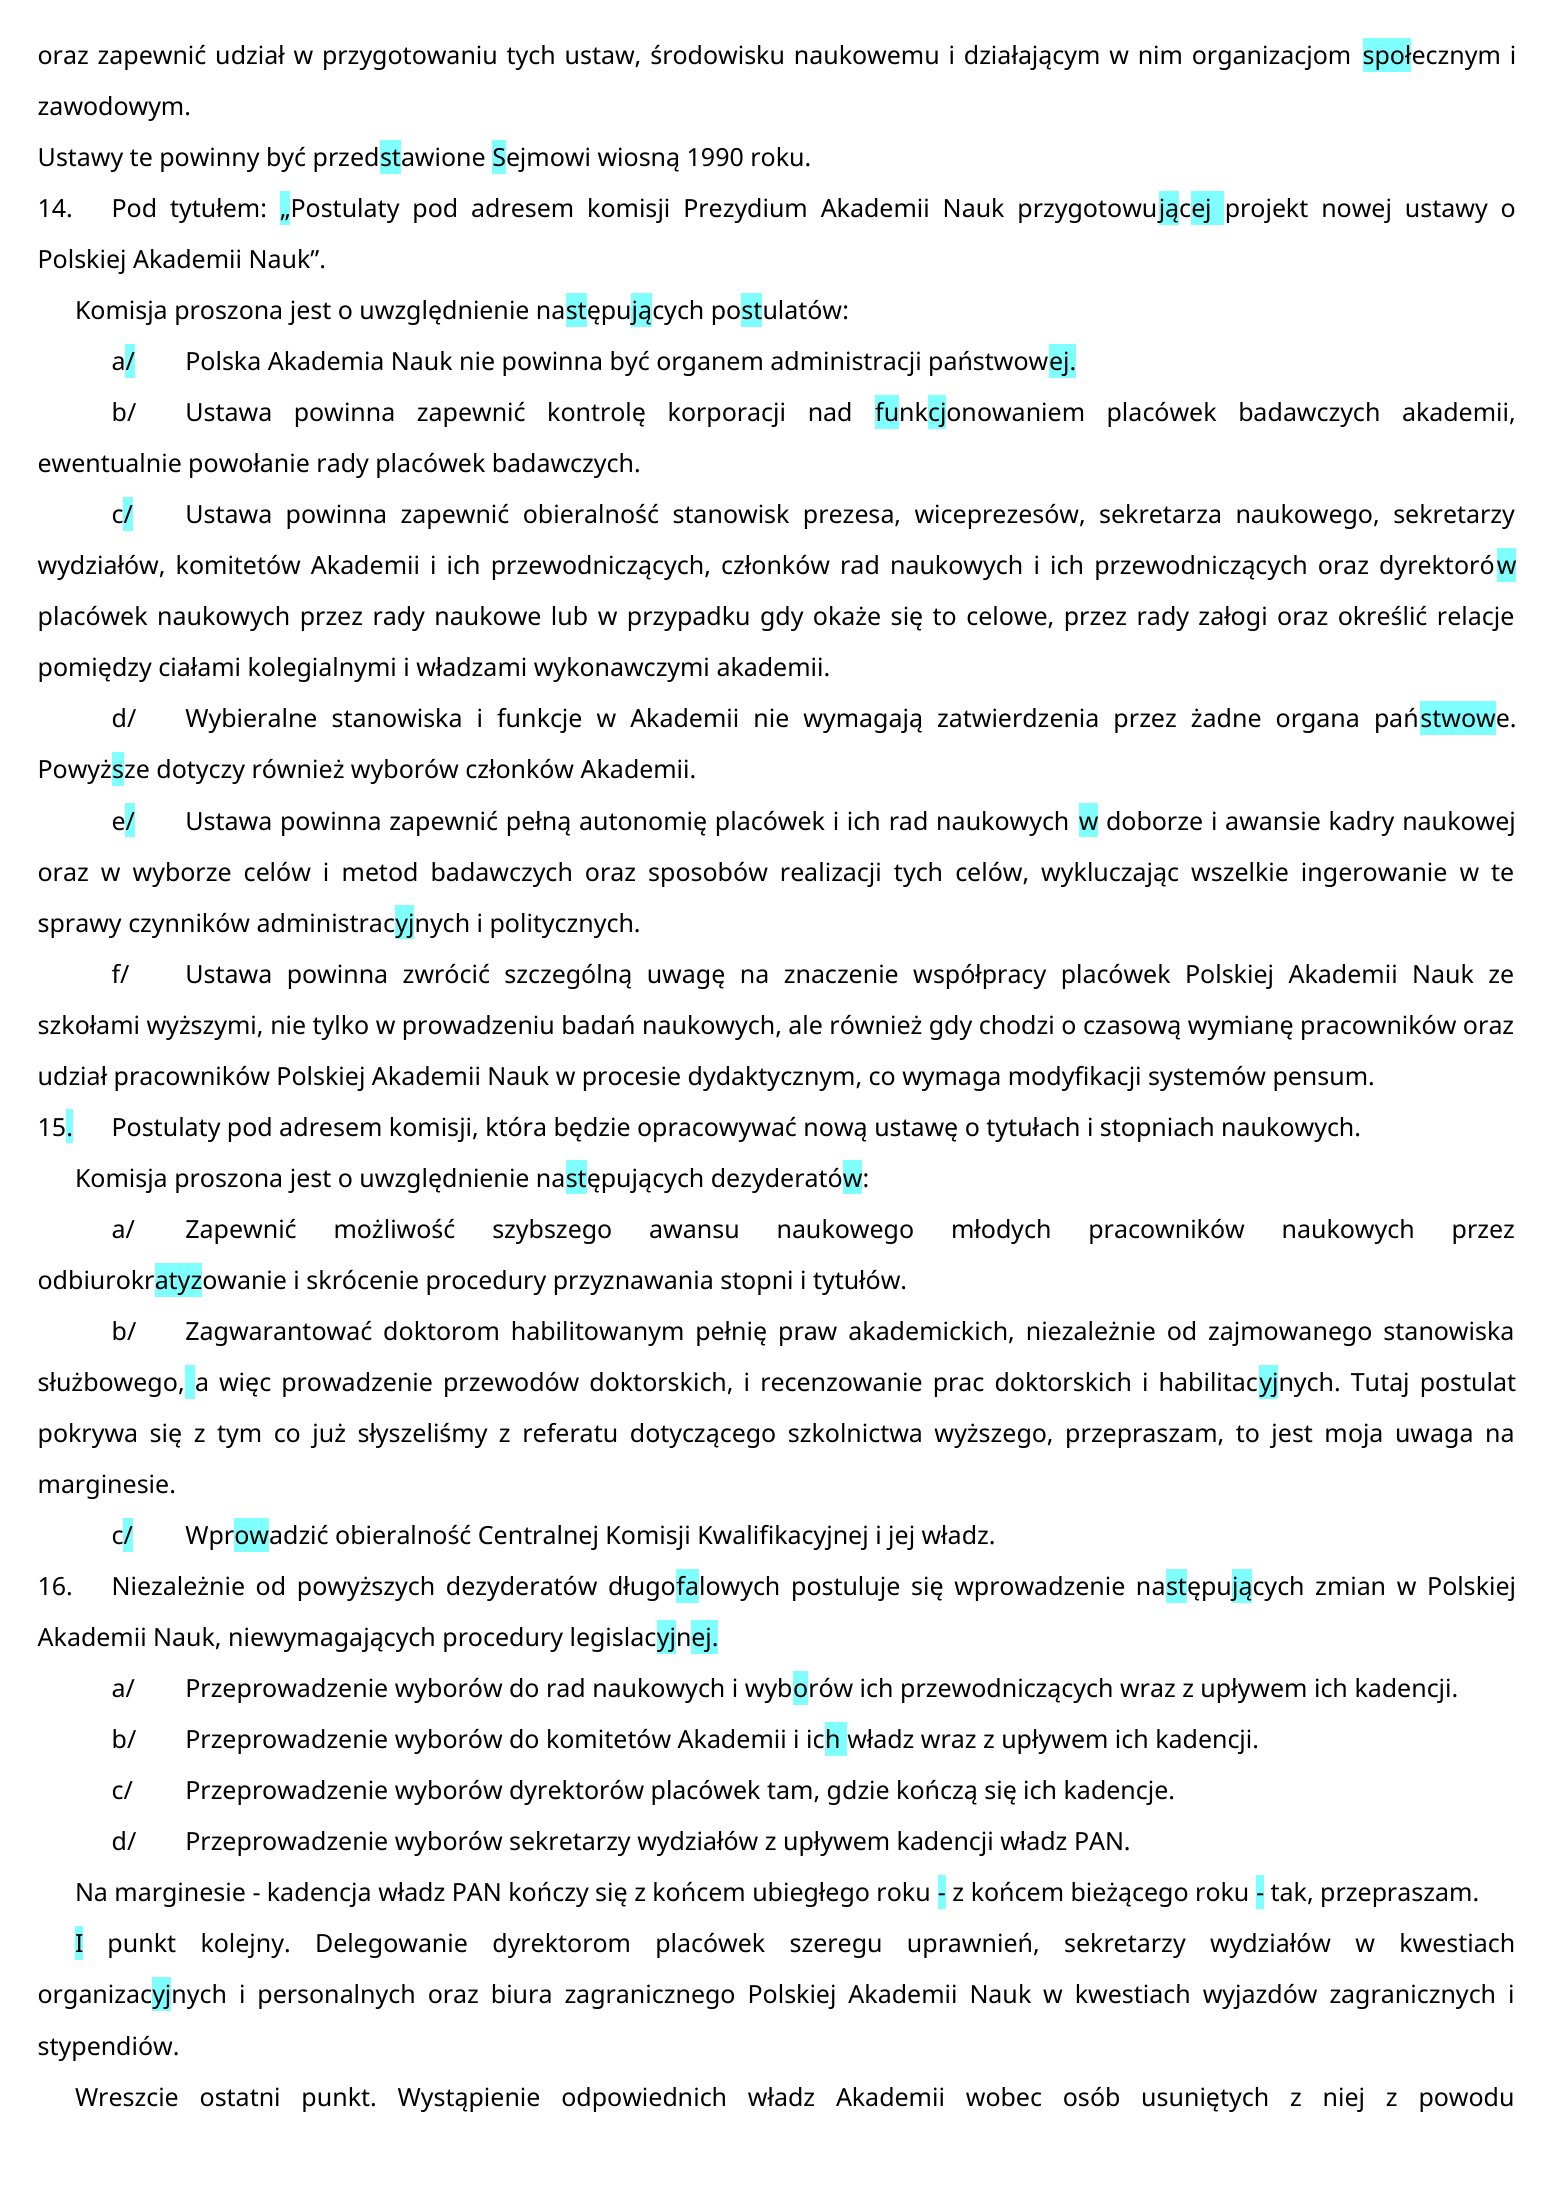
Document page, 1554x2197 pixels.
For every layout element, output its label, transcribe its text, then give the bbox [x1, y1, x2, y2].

text b/ Ustawa powinna zapewnić kontrolę korporacji nad funkcjonowaniem placówek badawczych akademii, ewentualnie powołanie rady placówek badawczych. [37, 395, 1516, 480]
text b/ Zagwarantować doktorom habilitowanym pełnię praw akademickich, niezależnie od zajmowanego stanowiska służbowego, a więc prowadzenie przewodów doktorskich, i recenzowanie prac doktorskich i habilitacyjnych. Tutaj postulat pokrywa się z tym co już słyszeliśmy z referatu dotyczącego szkolnictwa wyższego, przepraszam, to jest moja uwaga na marginesie. [37, 1313, 1516, 1501]
text a/ Polska Akademia Nauk nie powinna być organem administracji państwowej. [37, 344, 1516, 378]
text c/ Ustawa powinna zapewnić obieralność stanowisk prezesa, wiceprezesów, sekretarza naukowego, sekretarzy wydziałów, komitetów Akademii i ich przewodniczących, członków rad naukowych i ich przewodniczących oraz dyrektorów placówek naukowych przez rady naukowe lub w przypadku gdy okaże się to celowe, przez rady załogi oraz określić relacje pomiędzy ciałami kolegialnymi i władzami wykonawczymi akademii. [37, 497, 1516, 684]
text 16. Niezależnie od powyższych dezyderatów długofalowych postuluje się wprowadzenie następujących zmian w Polskiej Akademii Nauk, niewymagających procedury legislacyjnej. [37, 1569, 1516, 1654]
text 15. Postulaty pod adresem komisji, która będzie opracowywać nową ustawę o tytułach i stopniach naukowych. [37, 1109, 1516, 1143]
text 14. Pod tytułem: „Postulaty pod adresem komisji Prezydium Akademii Nauk przygotowującej projekt nowej ustawy o Polskiej Akademii Nauk”. [37, 191, 1516, 276]
text Ustawy te powinny być przedstawione Sejmowi wiosną 1990 roku. [37, 139, 1516, 174]
text a/ Przeprowadzenie wyborów do rad naukowych i wyborów ich przewodniczących wraz z upływem ich kadencji. [37, 1671, 1516, 1705]
text Komisja proszona jest o uwzględnienie następujących postulatów: [37, 293, 1516, 327]
text a/ Zapewnić możliwość szybszego awansu naukowego młodych pracowników naukowych przez odbiurokratyzowanie i skrócenie procedury przyznawania stopni i tytułów. [37, 1211, 1516, 1297]
text oraz zapewnić udział w przygotowaniu tych ustaw, środowisku naukowemu i działającym w nim organizacjom społecznym i zawodowym. [37, 37, 1516, 123]
text I punkt kolejny. Delegowanie dyrektorom placówek szeregu uprawnień, sekretarzy wydziałów w kwestiach organizacyjnych i personalnych oraz biura zagranicznego Polskiej Akademii Nauk w kwestiach wyjazdów zagranicznych i stypendiów. [37, 1926, 1516, 2062]
text e/ Ustawa powinna zapewnić pełną autonomię placówek i ich rad naukowych w doborze i awansie kadry naukowej oraz w wyborze celów i metod badawczych oraz sposobów realizacji tych celów, wykluczając wszelkie ingerowanie w te sprawy czynników administracyjnych i politycznych. [37, 803, 1516, 939]
text Na marginesie - kadencja władz PAN kończy się z końcem ubiegłego roku - z końcem bieżącego roku - tak, przepraszam. [37, 1875, 1516, 1909]
text b/ Przeprowadzenie wyborów do komitetów Akademii i ich władz wraz z upływem ich kadencji. [37, 1722, 1516, 1756]
text f/ Ustawa powinna zwrócić szczególną uwagę na znaczenie współpracy placówek Polskiej Akademii Nauk ze szkołami wyższymi, nie tylko w prowadzeniu badań naukowych, ale również gdy chodzi o czasową wymianę pracowników oraz udział pracowników Polskiej Akademii Nauk w procesie dydaktycznym, co wymaga modyfikacji systemów pensum. [37, 956, 1516, 1092]
text d/ Przeprowadzenie wyborów sekretarzy wydziałów z upływem kadencji władz PAN. [37, 1824, 1516, 1858]
text c/ Wprowadzić obieralność Centralnej Komisji Kwalifikacyjnej i jej władz. [37, 1518, 1516, 1552]
text Wreszcie ostatni punkt. Wystąpienie odpowiednich władz Akademii wobec osób usuniętych z niej z powodu [37, 2079, 1516, 2113]
text Komisja proszona jest o uwzględnienie następujących dezyderatów: [37, 1160, 1516, 1194]
text c/ Przeprowadzenie wyborów dyrektorów placówek tam, gdzie kończą się ich kadencje. [37, 1773, 1516, 1807]
text d/ Wybieralne stanowiska i funkcje w Akademii nie wymagają zatwierdzenia przez żadne organa państwowe. Powyższe dotyczy również wyborów członków Akademii. [37, 701, 1516, 786]
